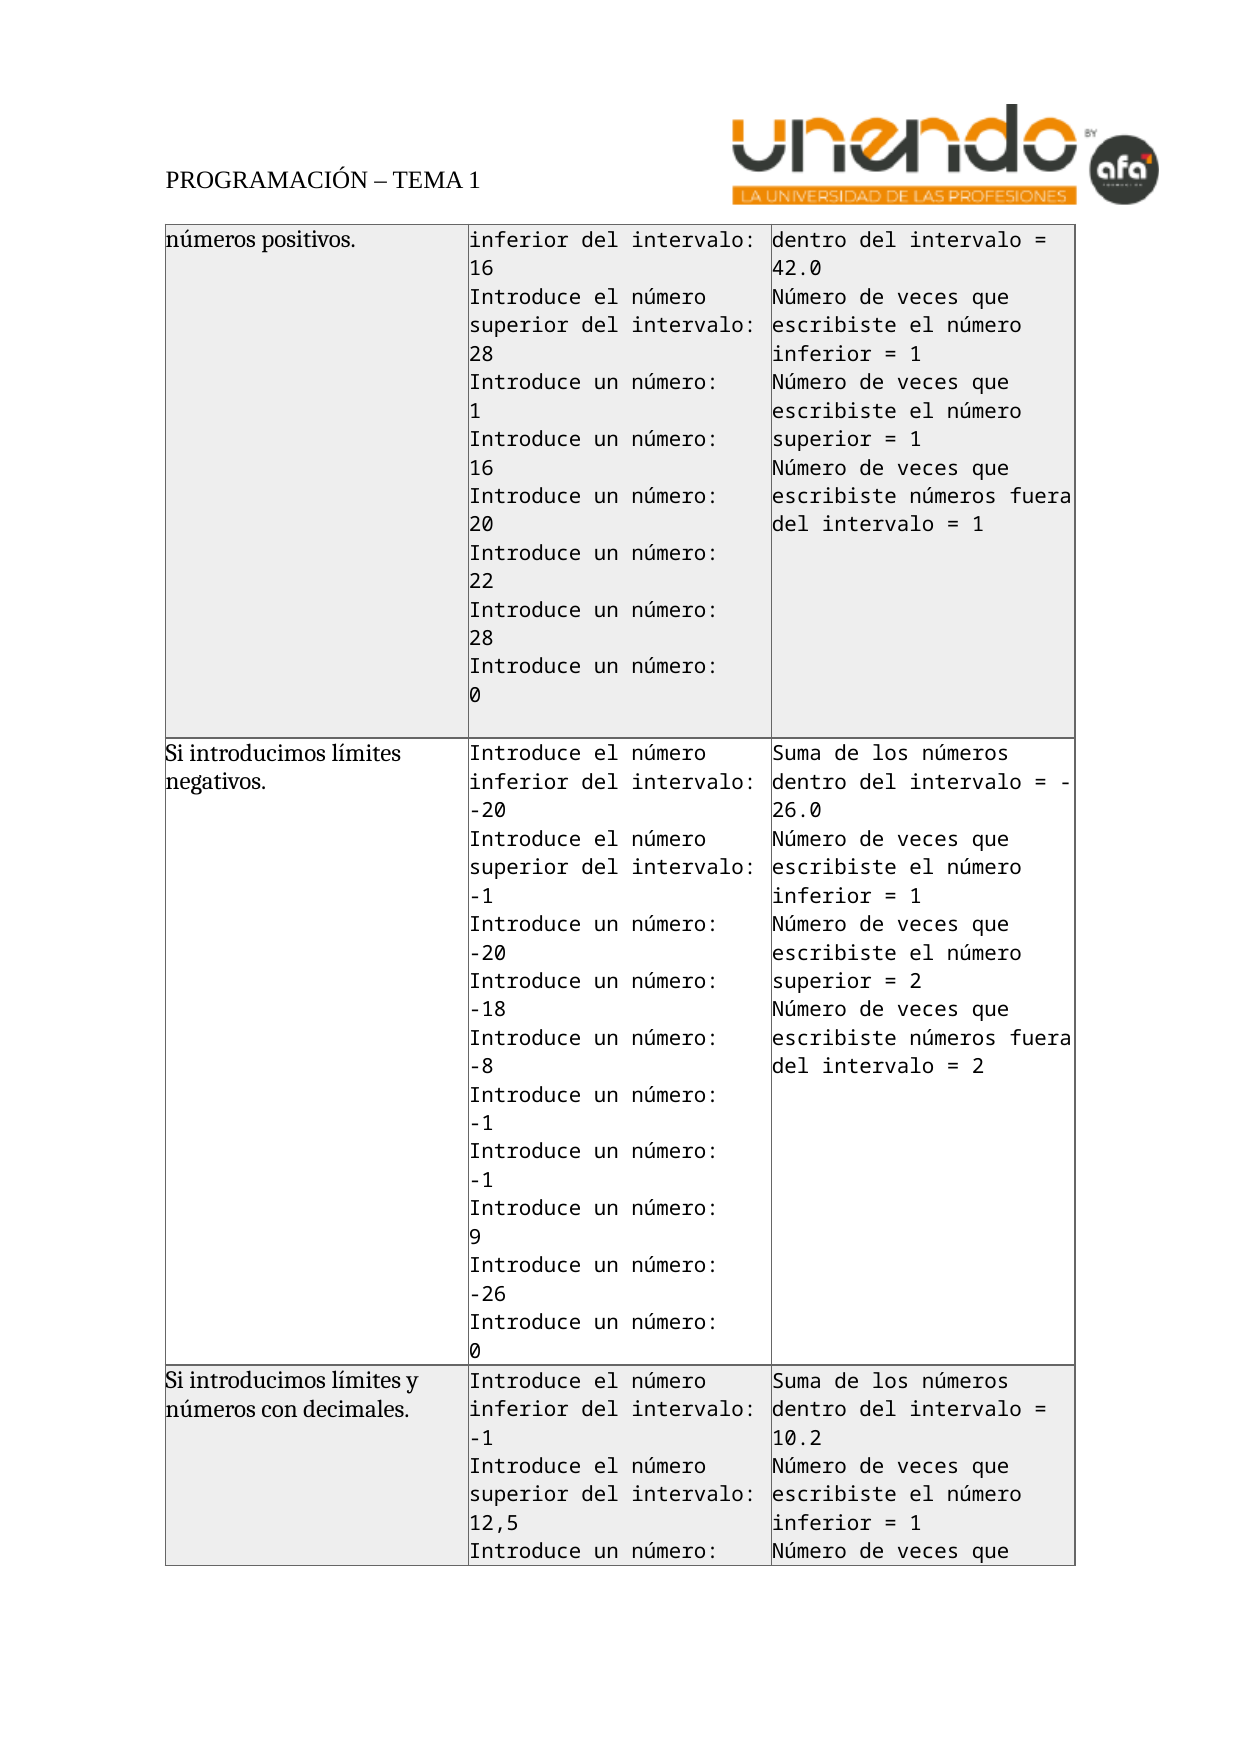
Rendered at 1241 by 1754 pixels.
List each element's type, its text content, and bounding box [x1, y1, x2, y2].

table_cell Suma de los números dentro del intervalo = 10.2 Número de veces que escribiste el número inferior = 1 Número de veces que [772, 1366, 1074, 1565]
picture [725, 104, 1159, 212]
table_cell Suma de los números dentro del intervalo = -26.0 Número de veces que escribiste el número inferior = 1 Número de veces que escribiste el número superior = 2 Número de veces que escribiste números fuera del intervalo = 2 [772, 739, 1074, 1364]
table_cell Introduce el número inferior del intervalo: -1 Introduce el número superior del intervalo: 12,5 Introduce un número: [469, 1366, 771, 1565]
table_cell números positivos. [166, 225, 468, 737]
table_cell Introduce el número inferior del intervalo: -20 Introduce el número superior del intervalo: -1 Introduce un número: -20 Introduce un número: -18 Introduce un número: -8 Introduce un número: -1 Introduce un número: -1 Introduce un número: 9 Introduce un número: -26 Introduce un número: 0 [469, 739, 771, 1364]
table_cell Si introducimos límites negativos. [166, 739, 468, 1364]
table_cell dentro del intervalo = 42.0 Número de veces que escribiste el número inferior = 1 Número de veces que escribiste el número superior = 1 Número de veces que escribiste números fuera del intervalo = 1 [772, 225, 1074, 737]
table_cell Si introducimos límites y números con decimales. [166, 1366, 468, 1565]
table_cell inferior del intervalo: 16 Introduce el número superior del intervalo: 28 Introduce un número: 1 Introduce un número: 16 Introduce un número: 20 Introduce un número: 22 Introduce un número: 28 Introduce un número: 0 [469, 225, 771, 737]
